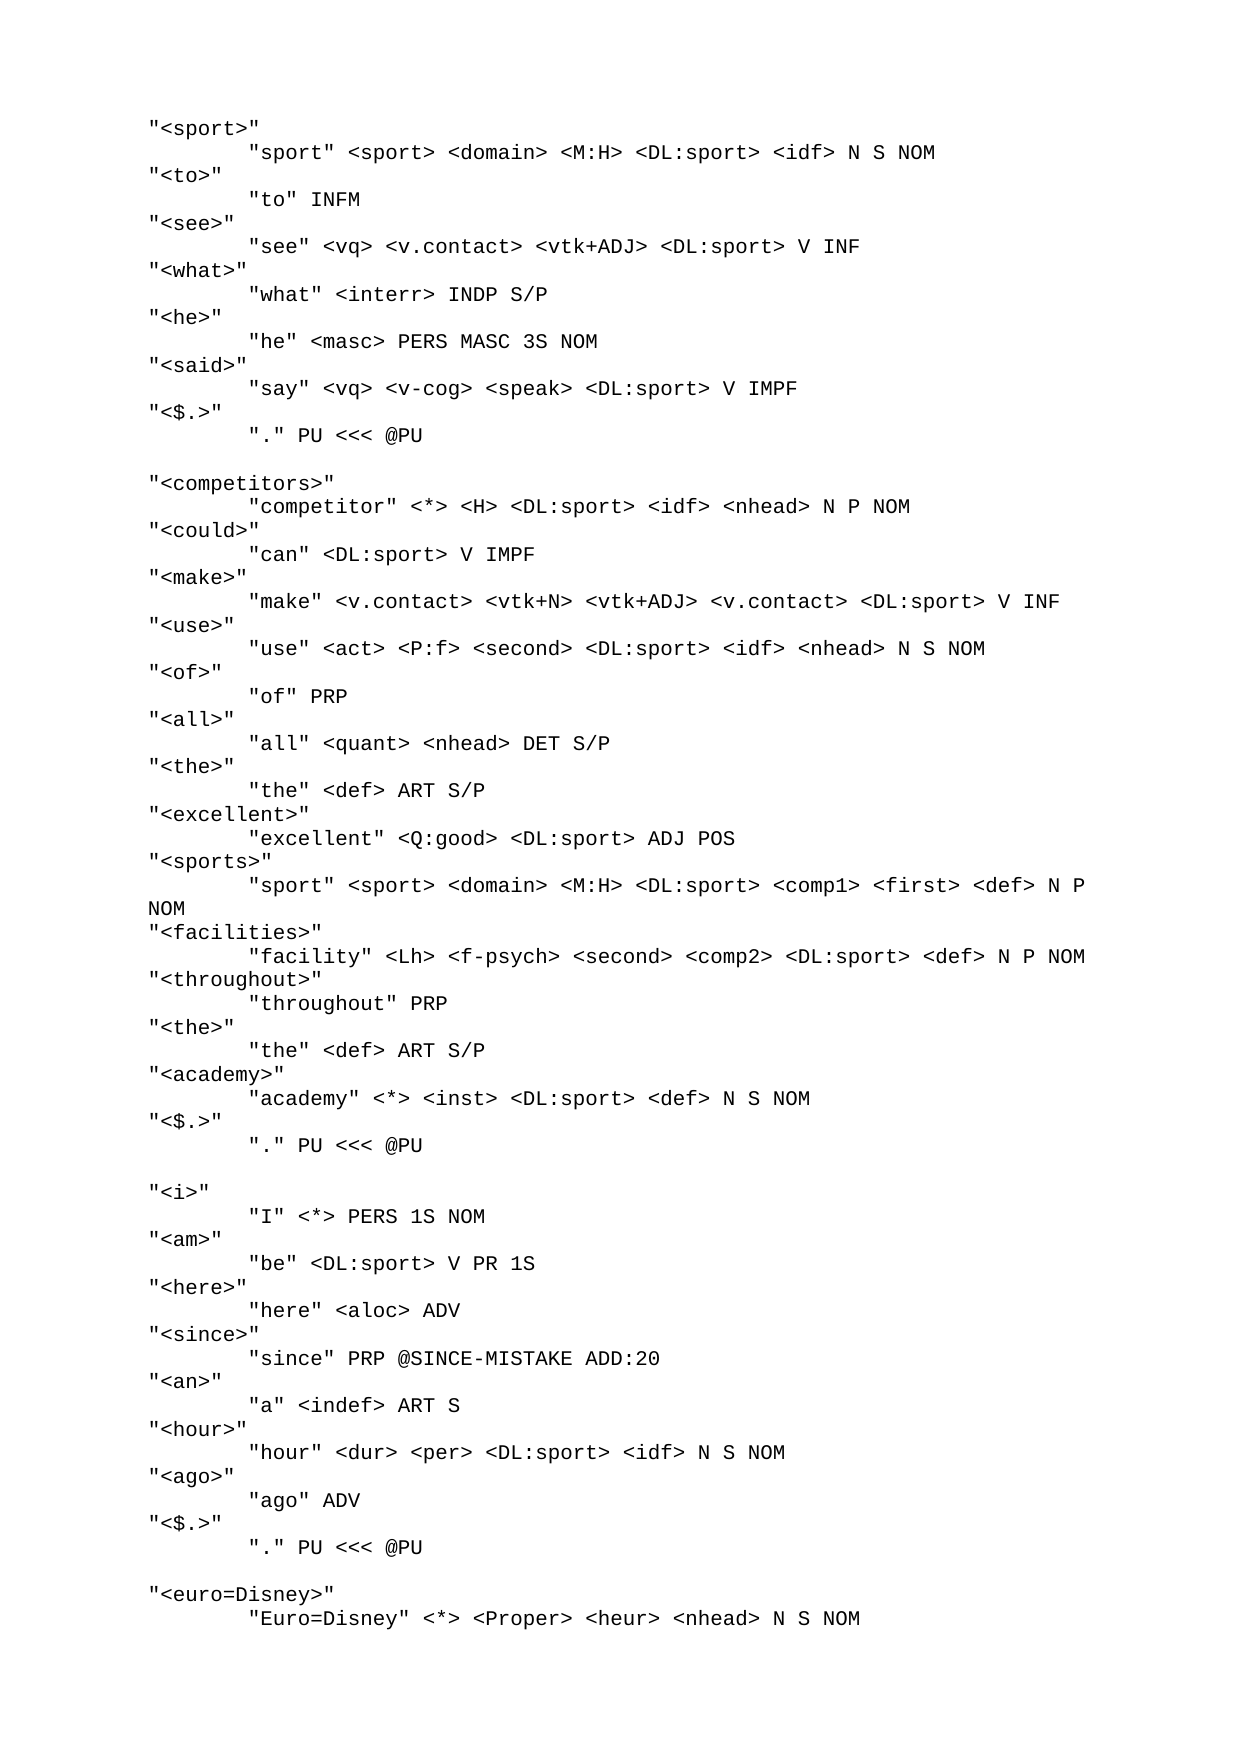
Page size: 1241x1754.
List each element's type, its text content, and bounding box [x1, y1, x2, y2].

table_header "<sport>" "sport" <sport> <domain> <M:H> <DL:sport> <idf> N S NOM "<to>" "to" INFM "<see>" "see" <vq> <v.contact> <vtk+ADJ> <DL:sport> V INF "<what>" "what" <interr> INDP S/P "<he>" "he" <masc> PERS MASC 3S NOM "<said>" "say" <vq> <v-cog> <speak> <DL:sport> V IMPF "<$.>" "." PU <<< @PU "<competitors>" "competitor" <*> <H> <DL:sport> <idf> <nhead> N P NOM "<could>" "can" <DL:sport> V IMPF "<make>" "make" <v.contact> <vtk+N> <vtk+ADJ> <v.contact> <DL:sport> V INF "<use>" "use" <act> <P:f> <second> <DL:sport> <idf> <nhead> N S NOM "<of>" "of" PRP "<all>" "all" <quant> <nhead> DET S/P "<the>" "the" <def> ART S/P "<excellent>" "excellent" <Q:good> <DL:sport> ADJ POS "<sports>" "sport" <sport> <domain> <M:H> <DL:sport> <comp1> <first> <def> N P NOM "<facilities>" "facility" <Lh> <f-psych> <second> <comp2> <DL:sport> <def> N P NOM "<throughout>" "throughout" PRP "<the>" "the" <def> ART S/P "<academy>" "academy" <*> <inst> <DL:sport> <def> N S NOM "<$.>" "." PU <<< @PU "<i>" "I" <*> PERS 1S NOM "<am>" "be" <DL:sport> V PR 1S "<here>" "here" <aloc> ADV "<since>" "since" PRP @SINCE-MISTAKE ADD:20 "<an>" "a" <indef> ART S "<hour>" "hour" <dur> <per> <DL:sport> <idf> N S NOM "<ago>" "ago" ADV "<$.>" "." PU <<< @PU "<euro=Disney>" "Euro=Disney" <*> <Proper> <heur> <nhead> N S NOM [148, 118, 1092, 1631]
